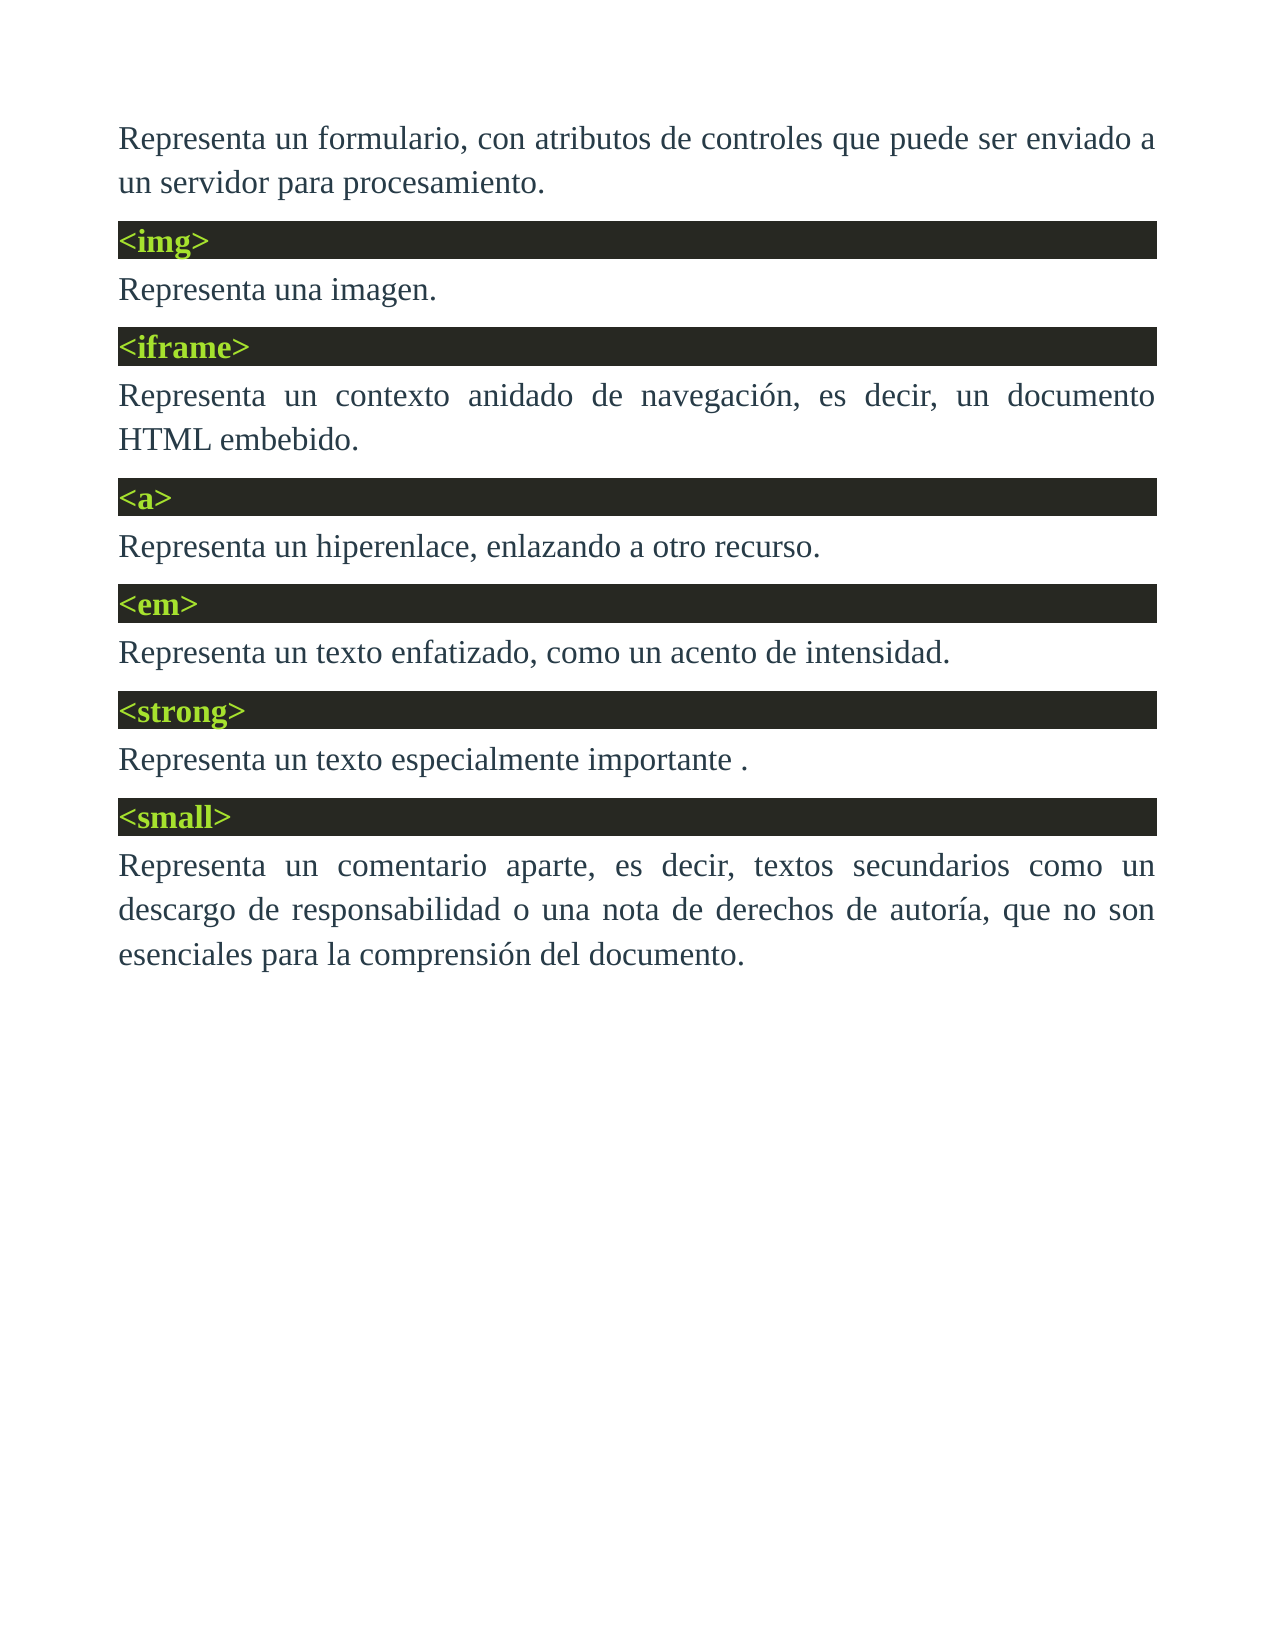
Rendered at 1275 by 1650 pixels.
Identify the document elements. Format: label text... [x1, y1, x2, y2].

text <small> [118, 798, 1157, 836]
text <a> [118, 478, 1157, 516]
text <iframe> [118, 327, 1157, 366]
text Representa un texto enfatizado, como un acento de intensidad. [118, 632, 1157, 671]
text <strong> [118, 691, 1157, 729]
text Representa un comentario aparte, es decir, textos secundarios como un descargo de responsabilidad o una nota de derechos de autoría, que no son esenciales para la comprensión del documento. [118, 846, 1157, 972]
text Representa un hiperenlace, enlazando a otro recurso. [118, 526, 1157, 564]
text <img> [118, 221, 1157, 259]
text <em> [118, 584, 1157, 623]
text Representa un texto especialmente importante . [118, 739, 1157, 777]
text Representa un formulario, con atributos de controles que puede ser enviado a un servidor para procesamiento. [118, 118, 1157, 201]
text Representa un contexto anidado de navegación, es decir, un documento HTML embebido. [118, 375, 1157, 458]
text Representa una imagen. [118, 269, 1157, 307]
